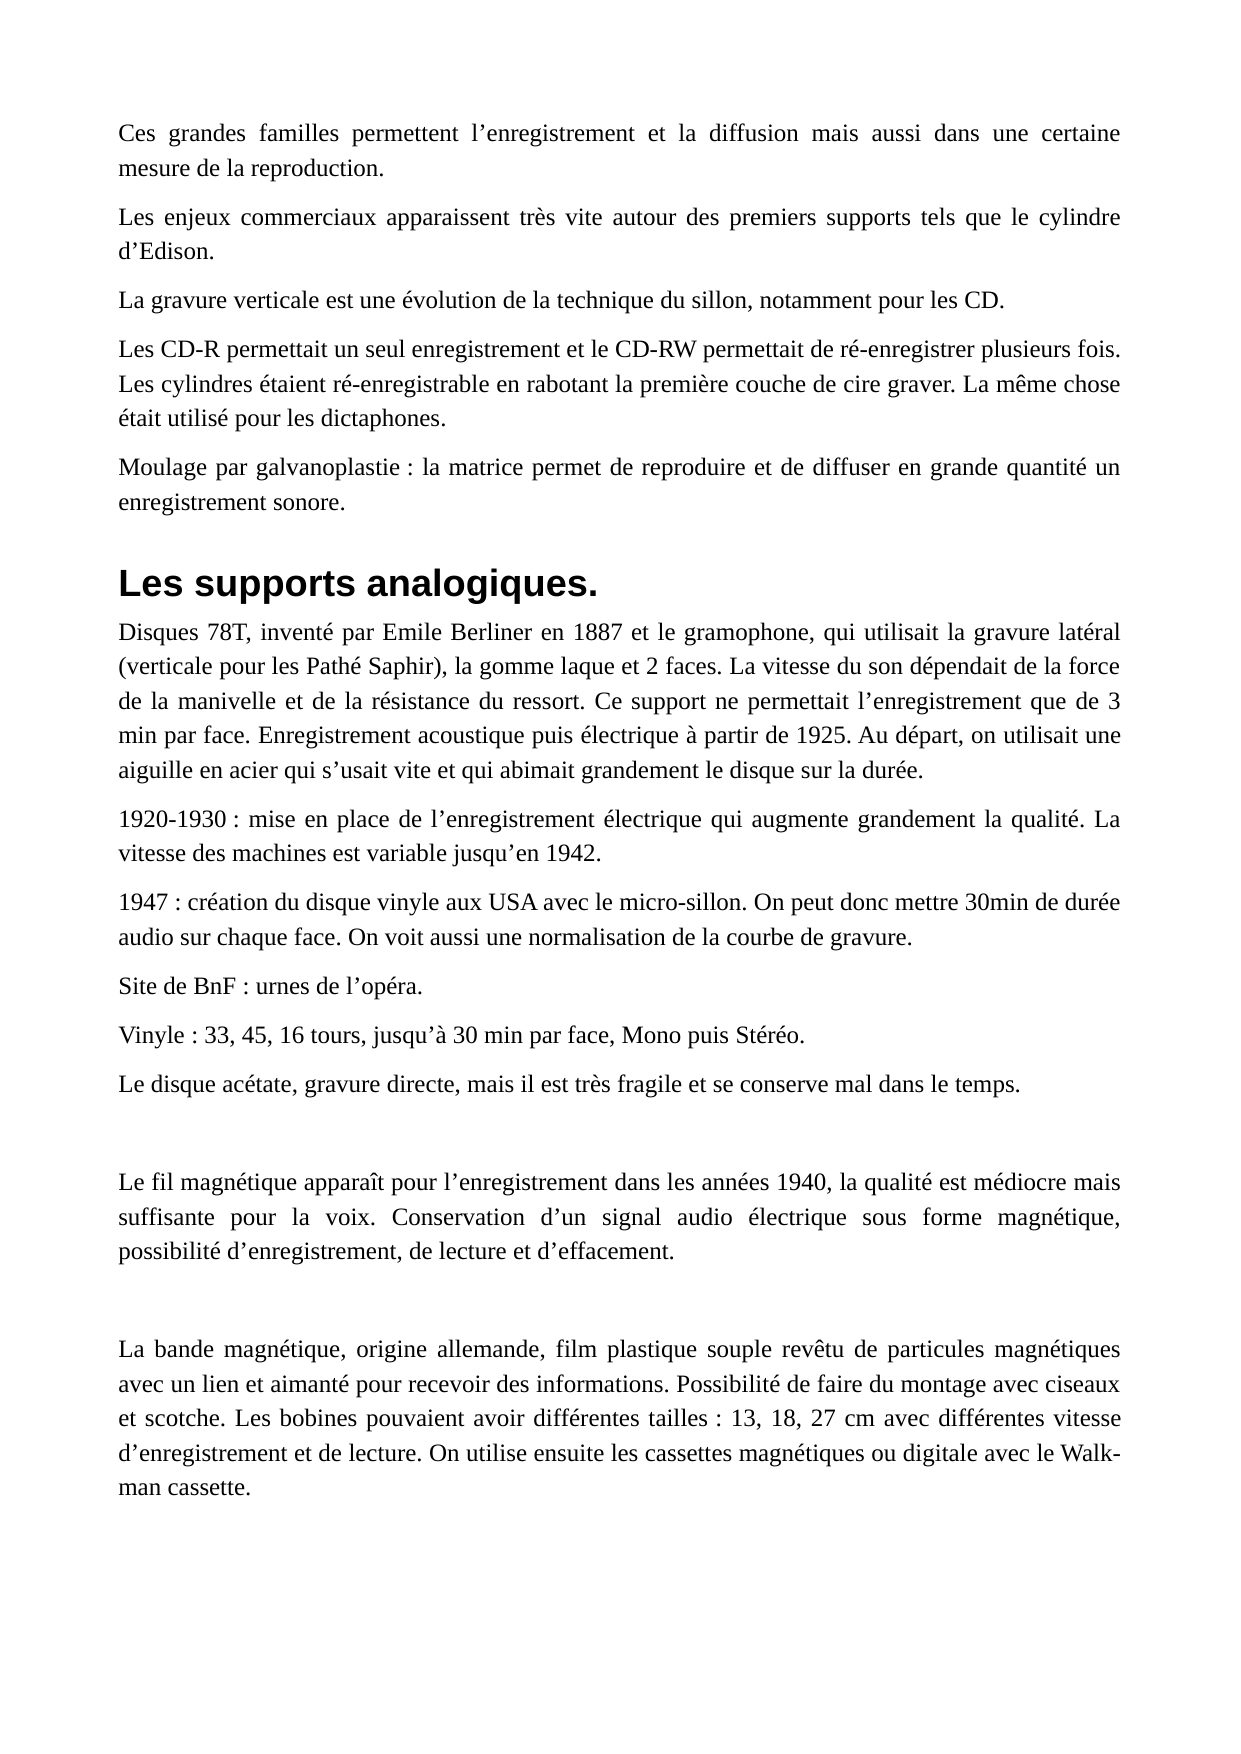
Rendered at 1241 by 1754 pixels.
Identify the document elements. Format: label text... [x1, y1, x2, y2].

text Le disque acétate, gravure directe, mais il est très fragile et se conserve mal dans le temps. [118, 1069, 1122, 1098]
text Les CD-R permettait un seul enregistrement et le CD-RW permettait de ré-enregistrer plusieurs fois. Les cylindres étaient ré-enregistrable en rabotant la première couche de cire graver. La même chose était utilisé pour les dictaphones. [118, 334, 1122, 432]
text Disques 78T, inventé par Emile Berliner en 1887 et le gramophone, qui utilisait la gravure latéral (verticale pour les Pathé Saphir), la gomme laque et 2 faces. La vitesse du son dépendait de la force de la manivelle et de la résistance du ressort. Ce support ne permettait l’enregistrement que de 3 min par face. Enregistrement acoustique puis électrique à partir de 1925. Au départ, on utilisait une aiguille en acier qui s’usait vite et qui abimait grandement le disque sur la durée. [118, 617, 1122, 784]
text Moulage par galvanoplastie : la matrice permet de reproduire et de diffuser en grande quantité un enregistrement sonore. [118, 452, 1122, 516]
subtitle Les supports analogiques. [118, 561, 1122, 604]
text Ces grandes familles permettent l’enregistrement et la diffusion mais aussi dans une certaine mesure de la reproduction. [118, 118, 1122, 181]
text La gravure verticale est une évolution de la technique du sillon, notamment pour les CD. [118, 285, 1122, 314]
text La bande magnétique, origine allemande, film plastique souple revêtu de particules magnétiques avec un lien et aimanté pour recevoir des informations. Possibilité de faire du montage avec ciseaux et scotche. Les bobines pouvaient avoir différentes tailles : 13, 18, 27 cm avec différentes vitesse d’enregistrement et de lecture. On utilise ensuite les cassettes magnétiques ou digitale avec le Walk-man cassette. [118, 1334, 1122, 1501]
text Vinyle : 33, 45, 16 tours, jusqu’à 30 min par face, Mono puis Stéréo. [118, 1020, 1122, 1049]
text Le fil magnétique apparaît pour l’enregistrement dans les années 1940, la qualité est médiocre mais suffisante pour la voix. Conservation d’un signal audio électrique sous forme magnétique, possibilité d’enregistrement, de lecture et d’effacement. [118, 1167, 1122, 1265]
text Site de BnF : urnes de l’opéra. [118, 971, 1122, 1000]
text 1947 : création du disque vinyle aux USA avec le micro-sillon. On peut donc mettre 30min de durée audio sur chaque face. On voit aussi une normalisation de la courbe de gravure. [118, 887, 1122, 951]
text 1920-1930 : mise en place de l’enregistrement électrique qui augmente grandement la qualité. La vitesse des machines est variable jusqu’en 1942. [118, 804, 1122, 867]
text Les enjeux commerciaux apparaissent très vite autour des premiers supports tels que le cylindre d’Edison. [118, 202, 1122, 265]
